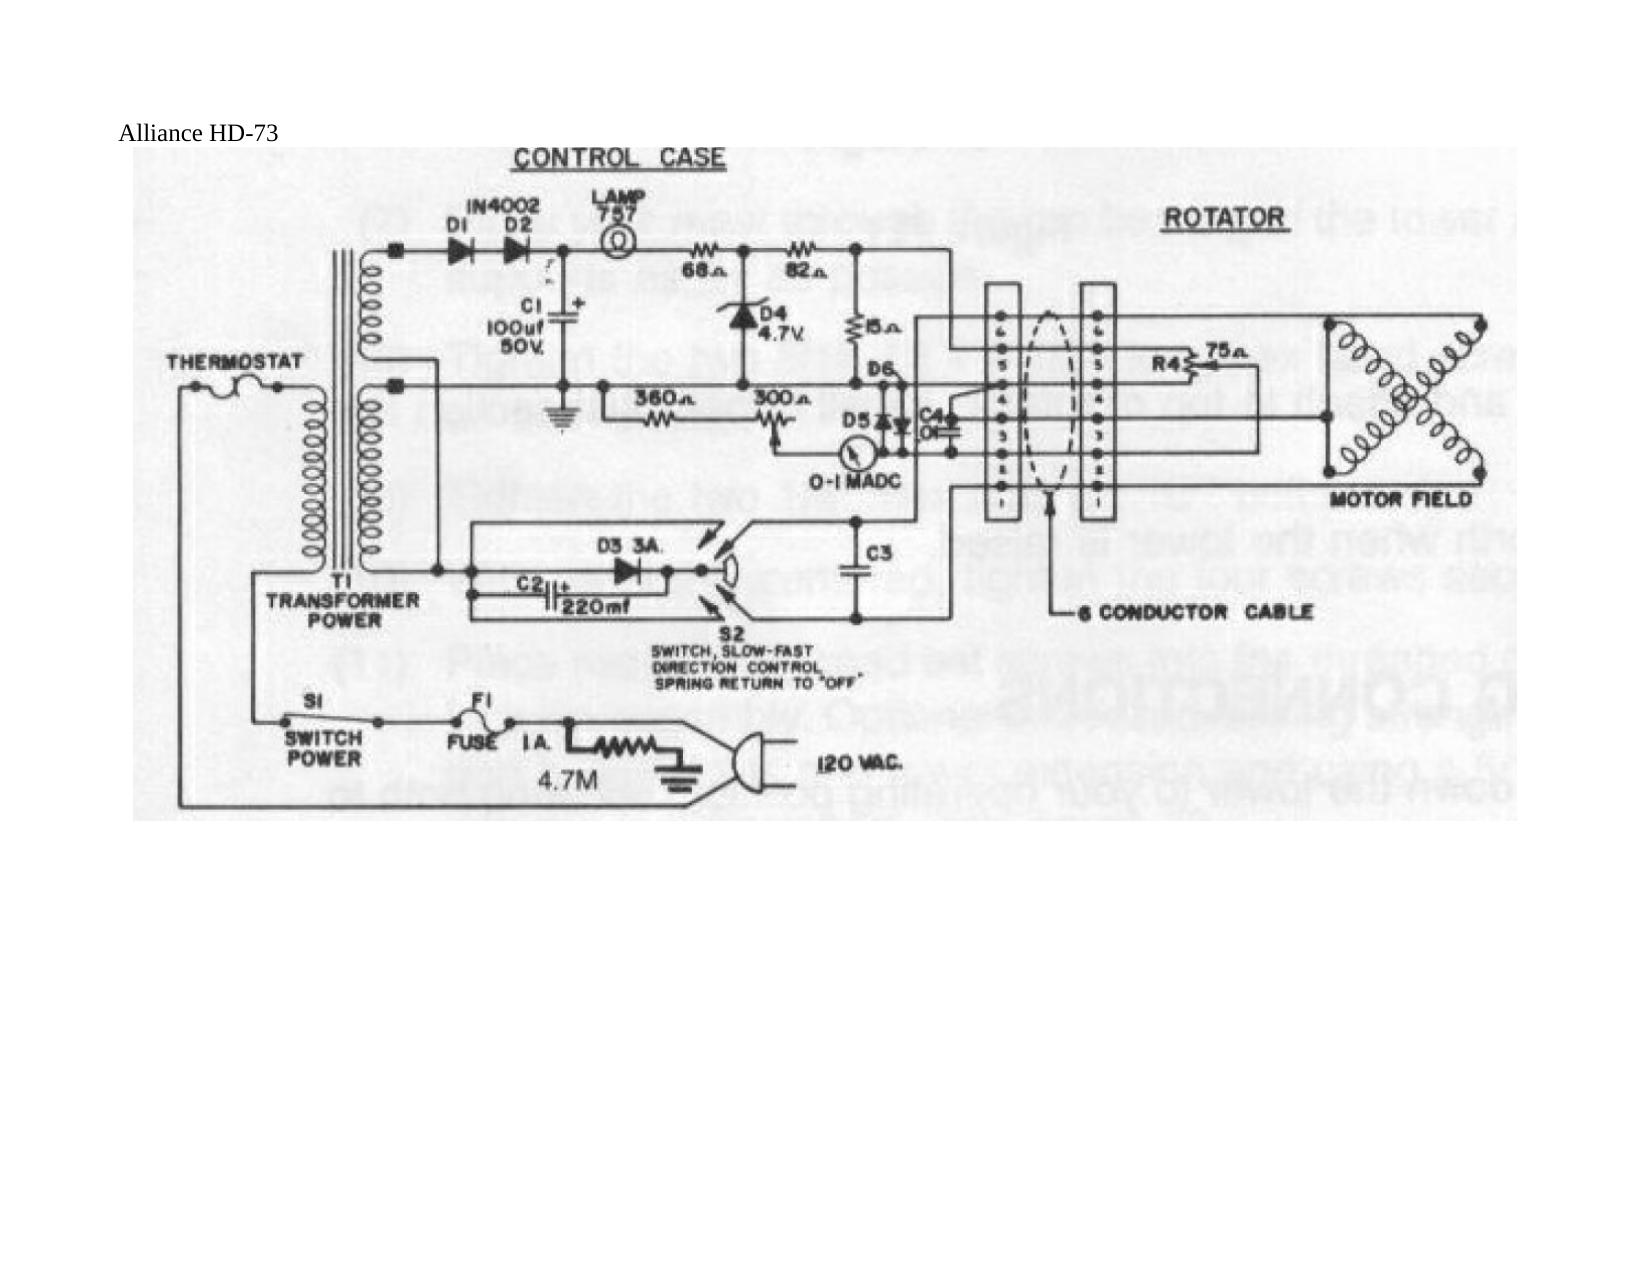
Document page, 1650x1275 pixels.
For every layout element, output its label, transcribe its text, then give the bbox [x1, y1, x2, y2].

text Alliance HD-73 [118, 118, 1532, 147]
picture [133, 147, 1517, 821]
